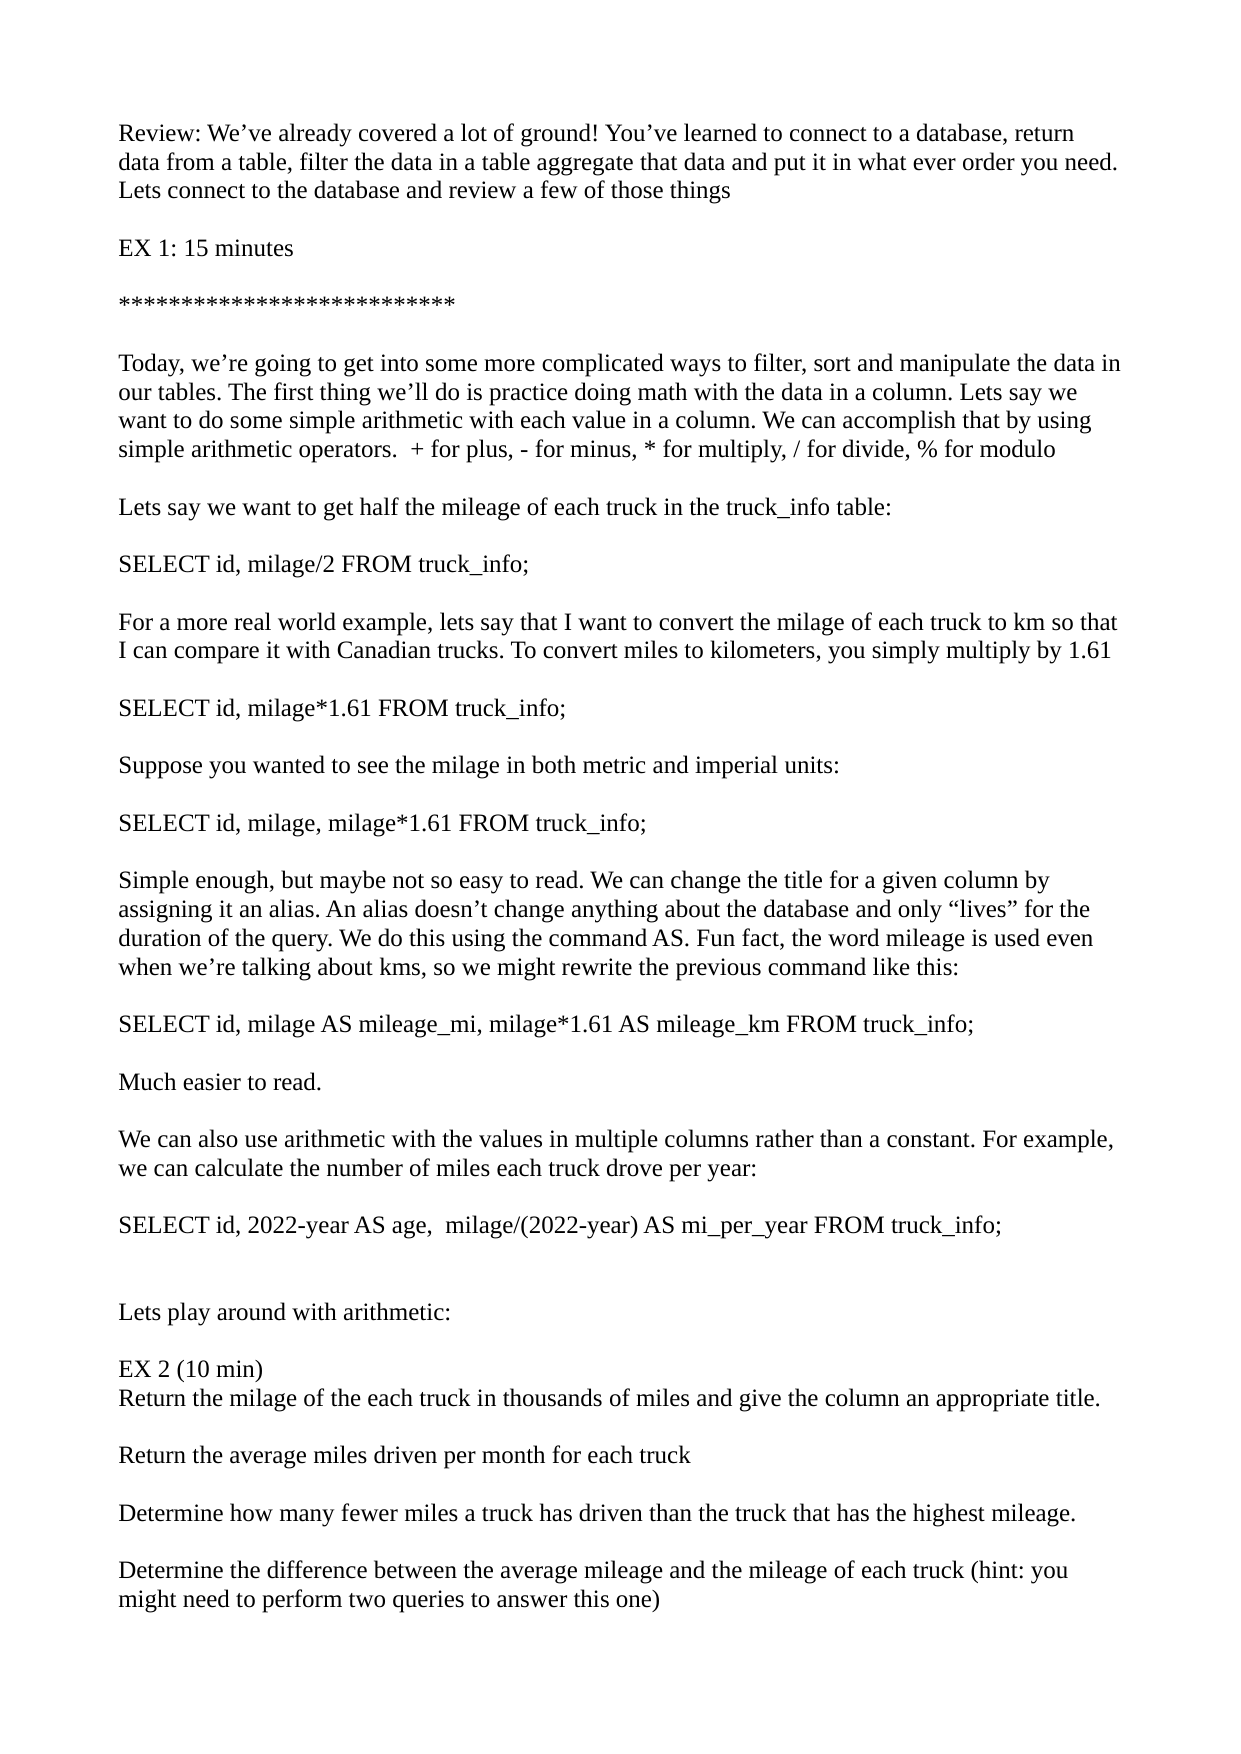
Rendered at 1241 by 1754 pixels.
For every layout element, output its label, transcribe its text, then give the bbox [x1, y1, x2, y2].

text Review: We’ve already covered a lot of ground! You’ve learned to connect to a database, return data from a table, filter the data in a table aggregate that data and put it in what ever order you need. Lets connect to the database and review a few of those things [118, 118, 1122, 204]
text Suppose you wanted to see the milage in both metric and imperial units: [118, 751, 1122, 779]
text Return the average miles driven per month for each truck [118, 1441, 1122, 1469]
text SELECT id, milage/2 FROM truck_info; [118, 549, 1122, 578]
text We can also use arithmetic with the values in multiple columns rather than a constant. For example, we can calculate the number of miles each truck drove per year: [118, 1124, 1122, 1182]
text EX 2 (10 min) [118, 1354, 1122, 1383]
text Much easier to read. [118, 1067, 1122, 1096]
text SELECT id, 2022-year AS age, milage/(2022-year) AS mi_per_year FROM truck_info; [118, 1211, 1122, 1239]
text *************************** [118, 291, 1122, 319]
text EX 1: 15 minutes [118, 233, 1122, 262]
text SELECT id, milage, milage*1.61 FROM truck_info; [118, 808, 1122, 837]
text Determine the difference between the average mileage and the mileage of each truck (hint: you might need to perform two queries to answer this one) [118, 1556, 1122, 1613]
text Determine how many fewer miles a truck has driven than the truck that has the highest mileage. [118, 1498, 1122, 1527]
text Return the milage of the each truck in thousands of miles and give the column an appropriate title. [118, 1383, 1122, 1412]
text For a more real world example, lets say that I want to convert the milage of each truck to km so that I can compare it with Canadian trucks. To convert miles to kilometers, you simply multiply by 1.61 [118, 607, 1122, 664]
text SELECT id, milage*1.61 FROM truck_info; [118, 693, 1122, 722]
text Simple enough, but maybe not so easy to read. We can change the title for a given column by assigning it an alias. An alias doesn’t change anything about the database and only “lives” for the duration of the query. We do this using the command AS. Fun fact, the word mileage is used even when we’re talking about kms, so we might rewrite the previous command like this: [118, 866, 1122, 981]
text SELECT id, milage AS mileage_mi, milage*1.61 AS mileage_km FROM truck_info; [118, 1009, 1122, 1038]
text Today, we’re going to get into some more complicated ways to filter, sort and manipulate the data in our tables. The first thing we’ll do is practice doing math with the data in a column. Lets say we want to do some simple arithmetic with each value in a column. We can accomplish that by using simple arithmetic operators. + for plus, - for minus, * for multiply, / for divide, % for modulo [118, 348, 1122, 463]
text Lets say we want to get half the mileage of each truck in the truck_info table: [118, 492, 1122, 521]
text Lets play around with arithmetic: [118, 1297, 1122, 1326]
